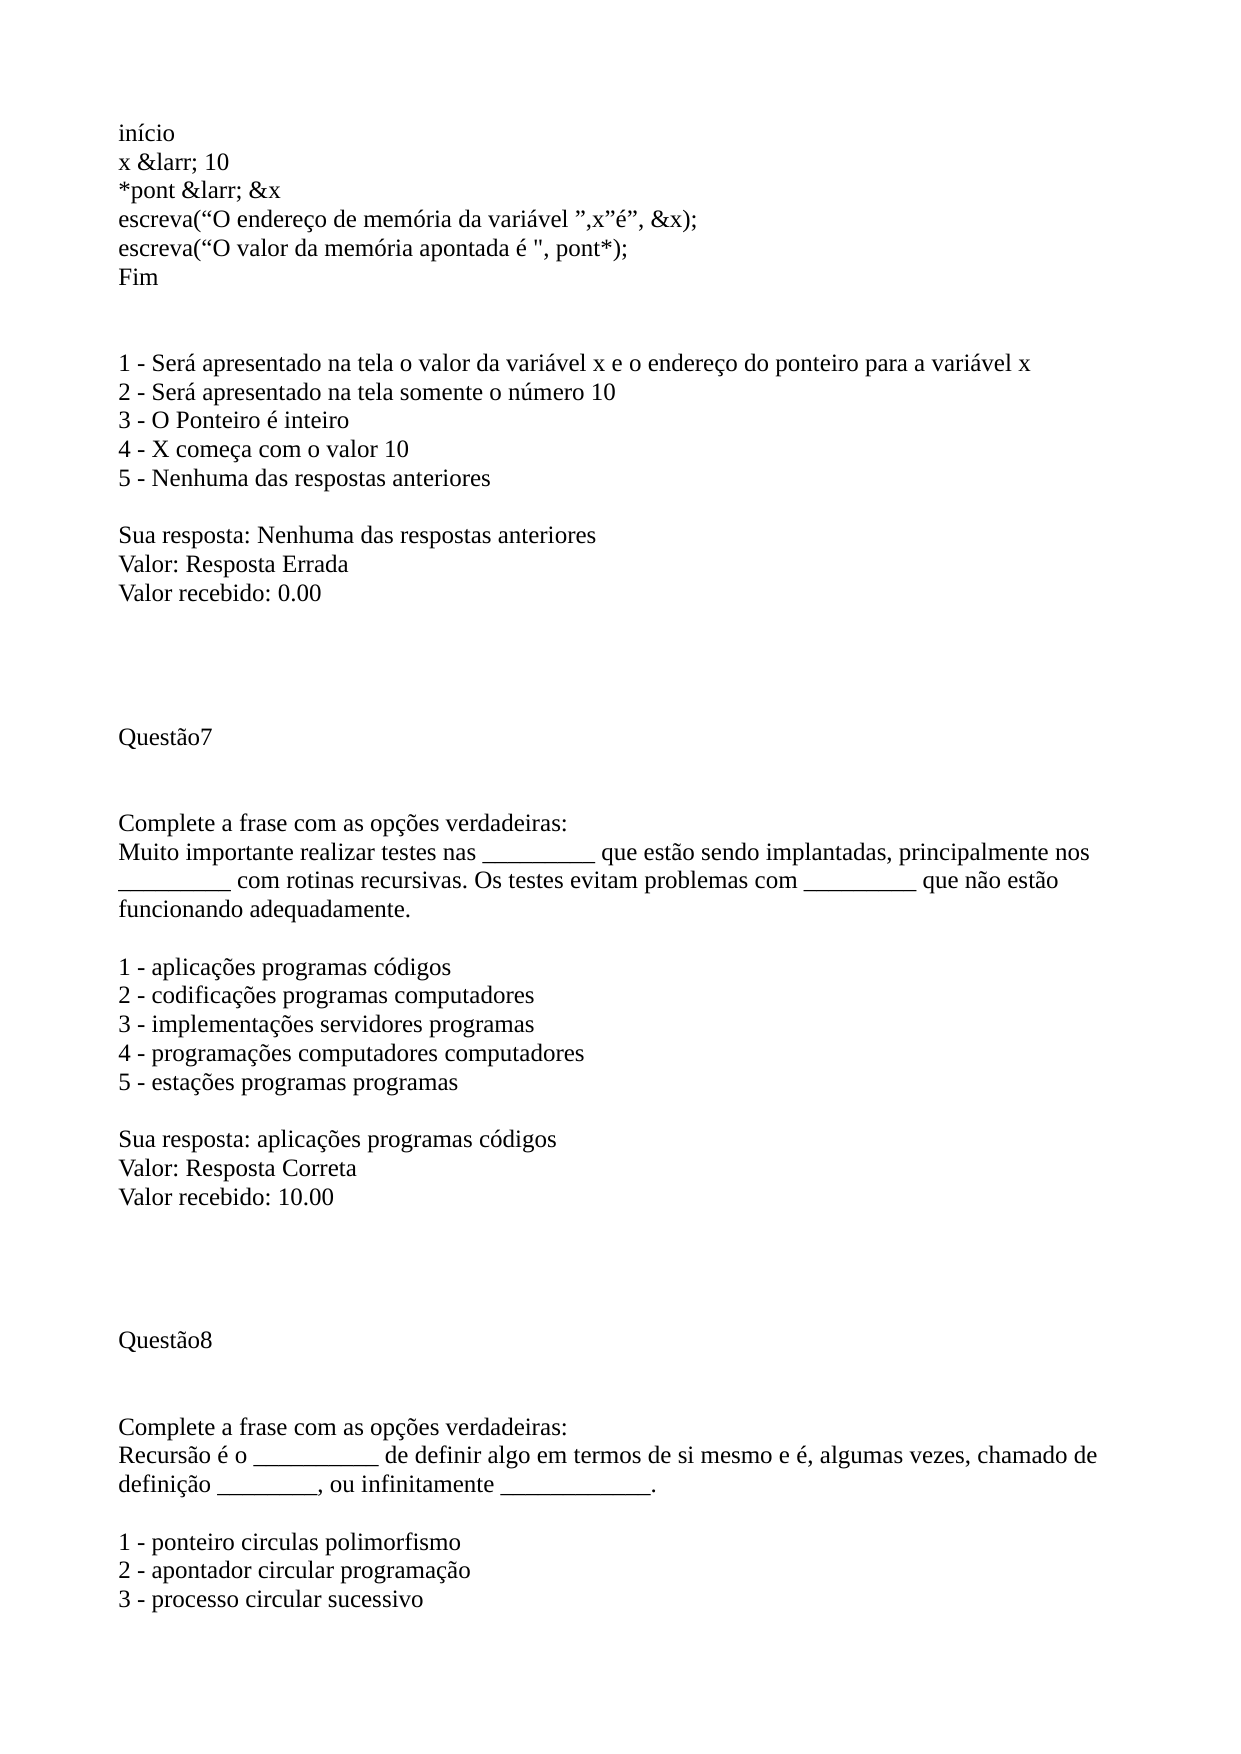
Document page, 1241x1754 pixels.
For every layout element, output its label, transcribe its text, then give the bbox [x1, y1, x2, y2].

text 4 - X começa com o valor 10 [118, 434, 1122, 463]
text 5 - Nenhuma das respostas anteriores [118, 463, 1122, 492]
text escreva(“O valor da memória apontada é ", pont*); [118, 233, 1122, 262]
text Valor recebido: 10.00 [118, 1182, 1122, 1211]
text Recursão é o __________ de definir algo em termos de si mesmo e é, algumas vezes, chamado de definição ________, ou infinitamente ____________. [118, 1441, 1122, 1498]
text escreva(“O endereço de memória da variável ”,x”é”, &x); [118, 204, 1122, 233]
text 5 - estações programas programas [118, 1067, 1122, 1096]
text início [118, 118, 1122, 147]
text Questão7 [118, 722, 1122, 751]
text 4 - programações computadores computadores [118, 1038, 1122, 1067]
text 2 - Será apresentado na tela somente o número 10 [118, 377, 1122, 406]
text 2 - codificações programas computadores [118, 981, 1122, 1009]
text Complete a frase com as opções verdadeiras: [118, 808, 1122, 837]
text 1 - aplicações programas códigos [118, 952, 1122, 981]
text x &larr; 10 [118, 147, 1122, 176]
text Sua resposta: Nenhuma das respostas anteriores [118, 521, 1122, 549]
text *pont &larr; &x [118, 176, 1122, 204]
text Questão8 [118, 1326, 1122, 1354]
text 2 - apontador circular programação [118, 1556, 1122, 1584]
text 1 - ponteiro circulas polimorfismo [118, 1527, 1122, 1556]
text Muito importante realizar testes nas _________ que estão sendo implantadas, principalmente nos _________ com rotinas recursivas. Os testes evitam problemas com _________ que não estão funcionando adequadamente. [118, 837, 1122, 923]
text 1 - Será apresentado na tela o valor da variável x e o endereço do ponteiro para a variável x [118, 348, 1122, 377]
text 3 - implementações servidores programas [118, 1009, 1122, 1038]
text Sua resposta: aplicações programas códigos [118, 1124, 1122, 1153]
text 3 - O Ponteiro é inteiro [118, 406, 1122, 434]
text Valor: Resposta Errada [118, 549, 1122, 578]
text Fim [118, 262, 1122, 291]
text 3 - processo circular sucessivo [118, 1584, 1122, 1613]
text Complete a frase com as opções verdadeiras: [118, 1412, 1122, 1441]
text Valor recebido: 0.00 [118, 578, 1122, 607]
text Valor: Resposta Correta [118, 1153, 1122, 1182]
